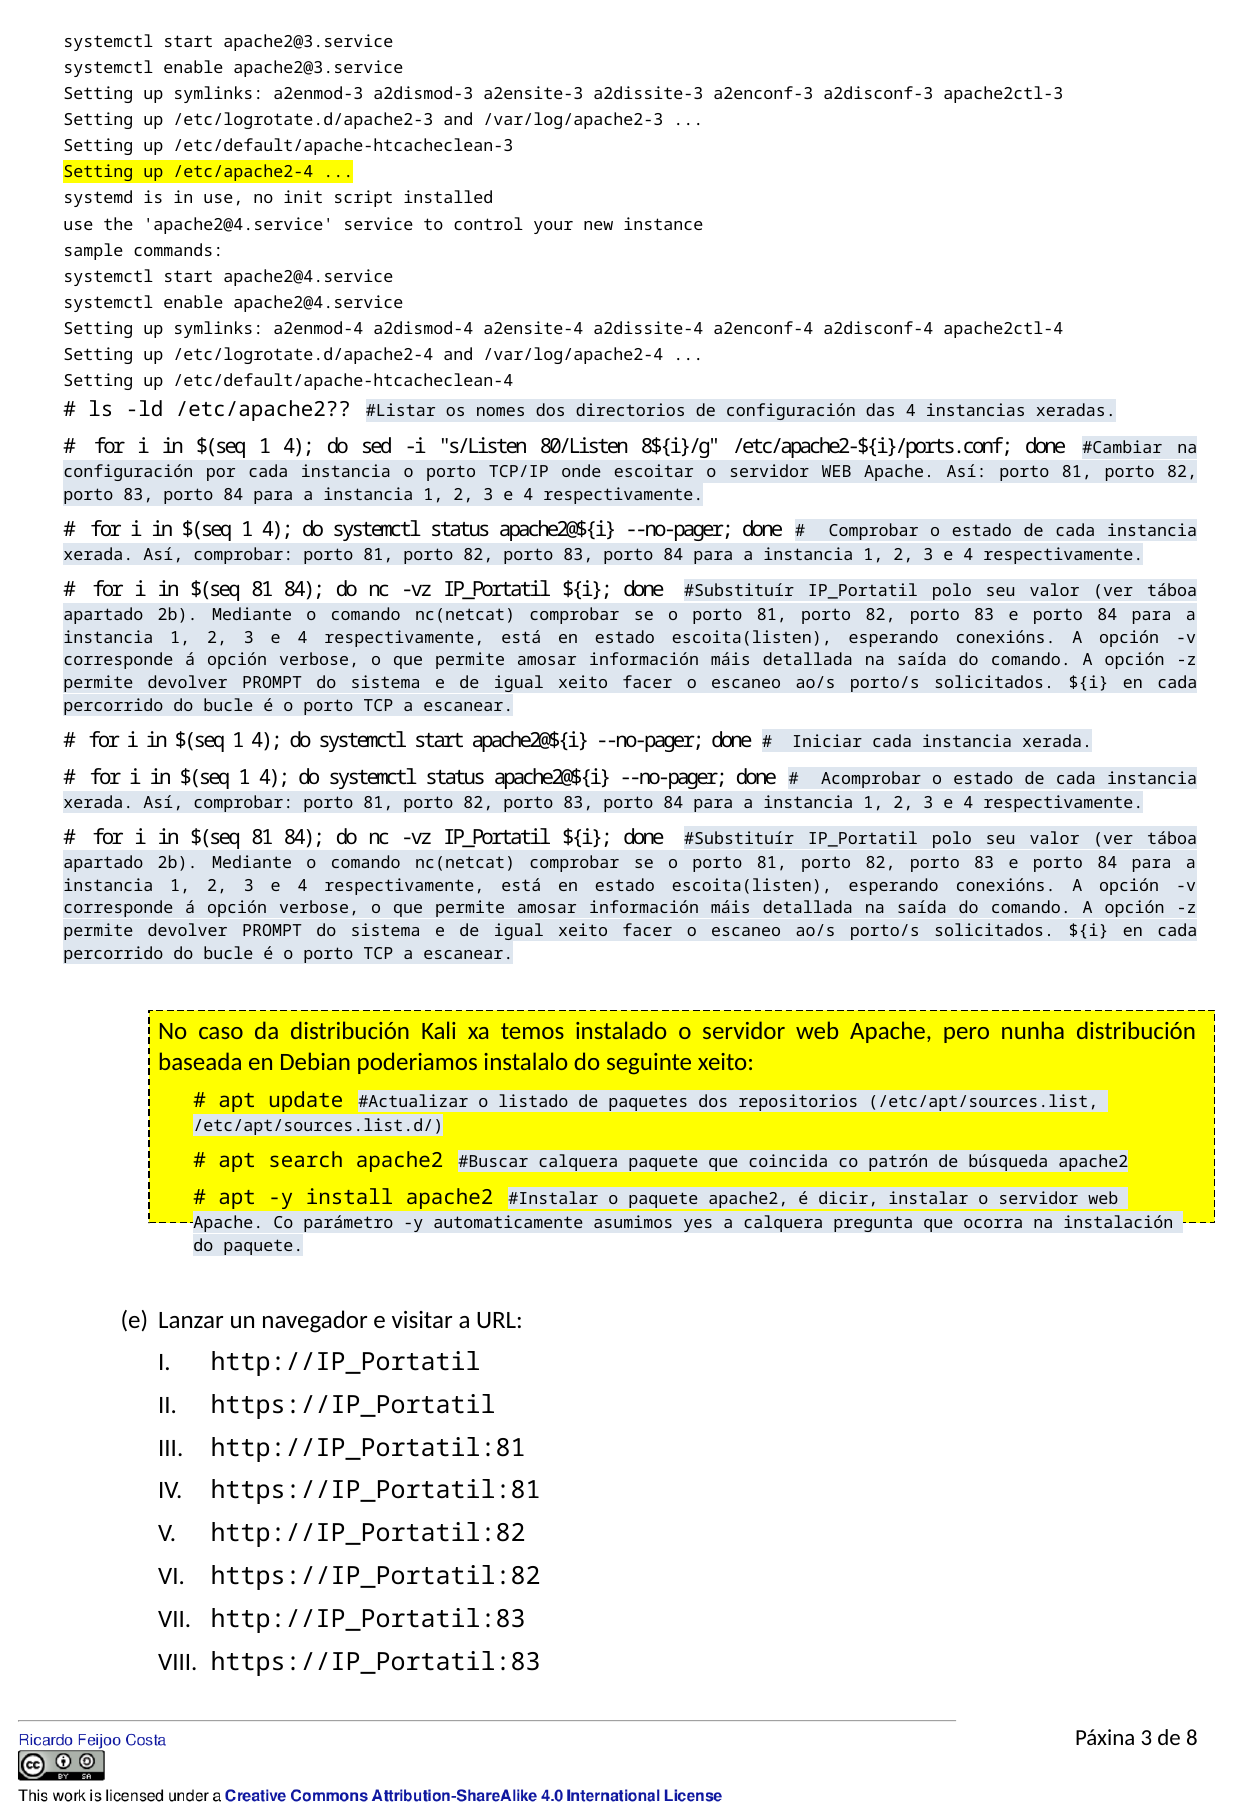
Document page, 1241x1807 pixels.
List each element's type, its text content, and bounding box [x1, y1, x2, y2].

list https://IP_Portatil [158, 1386, 1197, 1420]
list systemctl enable apache2@3.service [28, 56, 1197, 79]
list https://IP_Portatil:81 [158, 1472, 1197, 1506]
list http://IP_Portatil:81 [158, 1429, 1197, 1463]
list # for i in $(seq 81 84); do nc -vz IP_Portatil ${i}; done #Substituír IP_Portatil polo seu valor (ver táboa apartado 2b). Mediante o comando nc(netcat) comprobar se o porto 81, porto 82, porto 83 e porto 84 para a instancia 1, 2, 3 e 4 respectivamente, está en estado escoita(listen), esperando conexións. A opción -v corresponde á opción verbose, o que permite amosar información máis detallada na saída do comando. A opción -z permite devolver PROMPT do sistema e de igual xeito facer o escaneo ao/s porto/s solicitados. ${i} en cada percorrido do bucle é o porto TCP a escanear. [28, 574, 1197, 716]
list systemd is in use, no init script installed [28, 186, 1197, 209]
list Setting up /etc/logrotate.d/apache2-4 and /var/log/apache2-4 ... [28, 342, 1197, 365]
list systemctl enable apache2@4.service [28, 290, 1197, 313]
list http://IP_Portatil:82 [158, 1515, 1197, 1549]
list Setting up symlinks: a2enmod-4 a2dismod-4 a2ensite-4 a2dissite-4 a2enconf-4 a2disconf-4 apache2ctl-4 [28, 316, 1197, 339]
list Setting up /etc/apache2-4 ... [28, 160, 1197, 183]
list # for i in $(seq 1 4); do systemctl start apache2@${i} --no-pager; done # Iniciar cada instancia xerada. [28, 725, 1197, 753]
list # for i in $(seq 1 4); do systemctl status apache2@${i} --no-pager; done # Comprobar o estado de cada instancia xerada. Así, comprobar: porto 81, porto 82, porto 83, porto 84 para a instancia 1, 2, 3 e 4 respectivamente. [28, 514, 1197, 565]
list # for i in $(seq 81 84); do nc -vz IP_Portatil ${i}; done #Substituír IP_Portatil polo seu valor (ver táboa apartado 2b). Mediante o comando nc(netcat) comprobar se o porto 81, porto 82, porto 83 e porto 84 para a instancia 1, 2, 3 e 4 respectivamente, está en estado escoita(listen), esperando conexións. A opción -v corresponde á opción verbose, o que permite amosar información máis detallada na saída do comando. A opción -z permite devolver PROMPT do sistema e de igual xeito facer o escaneo ao/s porto/s solicitados. ${i} en cada percorrido do bucle é o porto TCP a escanear. [28, 822, 1197, 964]
list # for i in $(seq 1 4); do sed -i "s/Listen 80/Listen 8${i}/g" /etc/apache2-${i}/ports.conf; done #Cambiar na configuración por cada instancia o porto TCP/IP onde escoitar o servidor WEB Apache. Así: porto 81, porto 82, porto 83, porto 84 para a instancia 1, 2, 3 e 4 respectivamente. [28, 432, 1197, 506]
list # ls -ld /etc/apache2?? #Listar os nomes dos directorios de configuración das 4 instancias xeradas. [28, 394, 1197, 423]
list No caso da distribución Kali xa temos instalado o servidor web Apache, pero nunha distribución baseada en Debian poderiamos instalalo do seguinte xeito: [120, 1016, 1197, 1077]
list sample commands: [28, 238, 1197, 261]
list # apt update #Actualizar o listado de paquetes dos repositorios (/etc/apt/sources.list, /etc/apt/sources.list.d/) [158, 1085, 1197, 1136]
list Setting up symlinks: a2enmod-3 a2dismod-3 a2ensite-3 a2dissite-3 a2enconf-3 a2disconf-3 apache2ctl-3 [28, 82, 1197, 105]
list https://IP_Portatil:83 [158, 1643, 1197, 1677]
list http://IP_Portatil [158, 1343, 1197, 1378]
list Lanzar un navegador e visitar a URL: [120, 1304, 1197, 1335]
list https://IP_Portatil:82 [158, 1558, 1197, 1592]
list Setting up /etc/default/apache-htcacheclean-3 [28, 134, 1197, 157]
list Setting up /etc/logrotate.d/apache2-3 and /var/log/apache2-3 ... [28, 108, 1197, 131]
list # apt -y install apache2 #Instalar o paquete apache2, é dicir, instalar o servidor web Apache. Co parámetro -y automaticamente asumimos yes a calquera pregunta que ocorra na instalación do paquete. [158, 1182, 1197, 1256]
list http://IP_Portatil:83 [158, 1600, 1197, 1634]
list Setting up /etc/default/apache-htcacheclean-4 [28, 368, 1197, 391]
list systemctl start apache2@4.service [28, 264, 1197, 287]
list # apt search apache2 #Buscar calquera paquete que coincida co patrón de búsqueda apache2 [158, 1145, 1197, 1174]
list use the 'apache2@4.service' service to control your new instance [28, 212, 1197, 235]
list systemctl start apache2@3.service [28, 30, 1197, 53]
picture [8, 1715, 957, 1806]
list # for i in $(seq 1 4); do systemctl status apache2@${i} --no-pager; done # Acomprobar o estado de cada instancia xerada. Así, comprobar: porto 81, porto 82, porto 83, porto 84 para a instancia 1, 2, 3 e 4 respectivamente. [28, 762, 1197, 813]
